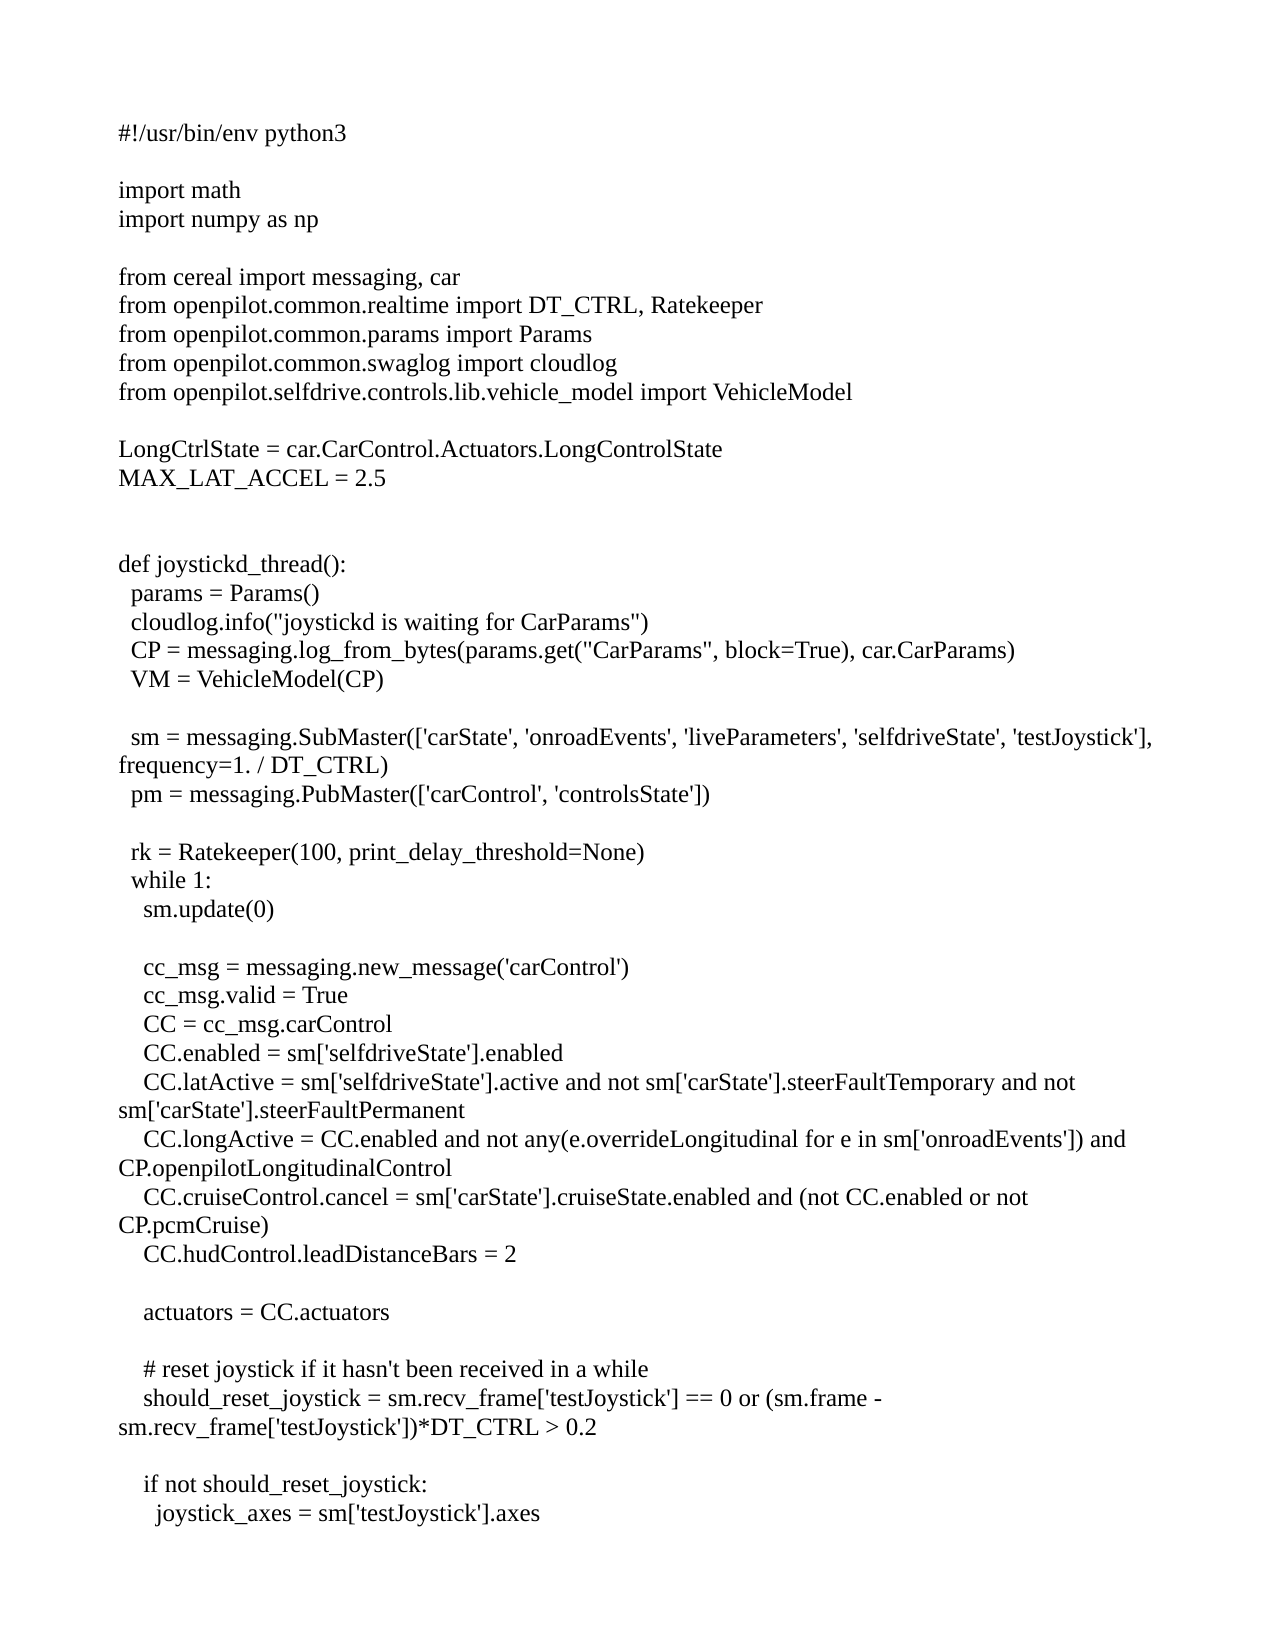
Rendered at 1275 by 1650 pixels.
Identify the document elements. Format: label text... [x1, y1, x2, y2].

text actuators = CC.actuators [118, 1297, 1157, 1326]
text #!/usr/bin/env python3 [118, 118, 1157, 147]
text sm = messaging.SubMaster(['carState', 'onroadEvents', 'liveParameters', 'selfdriveState', 'testJoystick'], frequency=1. / DT_CTRL) [118, 722, 1157, 779]
text cloudlog.info("joystickd is waiting for CarParams") [118, 607, 1157, 636]
text import numpy as np [118, 204, 1157, 233]
text CC.cruiseControl.cancel = sm['carState'].cruiseState.enabled and (not CC.enabled or not CP.pcmCruise) [118, 1182, 1157, 1239]
text import math [118, 176, 1157, 204]
text VM = VehicleModel(CP) [118, 664, 1157, 693]
text if not should_reset_joystick: [118, 1469, 1157, 1498]
text CP = messaging.log_from_bytes(params.get("CarParams", block=True), car.CarParams) [118, 636, 1157, 664]
text CC.hudControl.leadDistanceBars = 2 [118, 1239, 1157, 1268]
text cc_msg = messaging.new_message('carControl') [118, 952, 1157, 981]
text while 1: [118, 866, 1157, 894]
text should_reset_joystick = sm.recv_frame['testJoystick'] == 0 or (sm.frame - sm.recv_frame['testJoystick'])*DT_CTRL > 0.2 [118, 1383, 1157, 1441]
text # reset joystick if it hasn't been received in a while [118, 1354, 1157, 1383]
text params = Params() [118, 578, 1157, 607]
text def joystickd_thread(): [118, 549, 1157, 578]
text LongCtrlState = car.CarControl.Actuators.LongControlState [118, 434, 1157, 463]
text from openpilot.common.realtime import DT_CTRL, Ratekeeper [118, 291, 1157, 319]
text MAX_LAT_ACCEL = 2.5 [118, 463, 1157, 492]
text sm.update(0) [118, 894, 1157, 923]
text CC.enabled = sm['selfdriveState'].enabled [118, 1038, 1157, 1067]
text from openpilot.common.swaglog import cloudlog [118, 348, 1157, 377]
text CC.longActive = CC.enabled and not any(e.overrideLongitudinal for e in sm['onroadEvents']) and CP.openpilotLongitudinalControl [118, 1124, 1157, 1182]
text rk = Ratekeeper(100, print_delay_threshold=None) [118, 837, 1157, 866]
text CC = cc_msg.carControl [118, 1009, 1157, 1038]
text from openpilot.selfdrive.controls.lib.vehicle_model import VehicleModel [118, 377, 1157, 406]
text CC.latActive = sm['selfdriveState'].active and not sm['carState'].steerFaultTemporary and not sm['carState'].steerFaultPermanent [118, 1067, 1157, 1124]
text cc_msg.valid = True [118, 981, 1157, 1009]
text from openpilot.common.params import Params [118, 319, 1157, 348]
text joystick_axes = sm['testJoystick'].axes [118, 1498, 1157, 1527]
text pm = messaging.PubMaster(['carControl', 'controlsState']) [118, 779, 1157, 808]
text from cereal import messaging, car [118, 262, 1157, 291]
